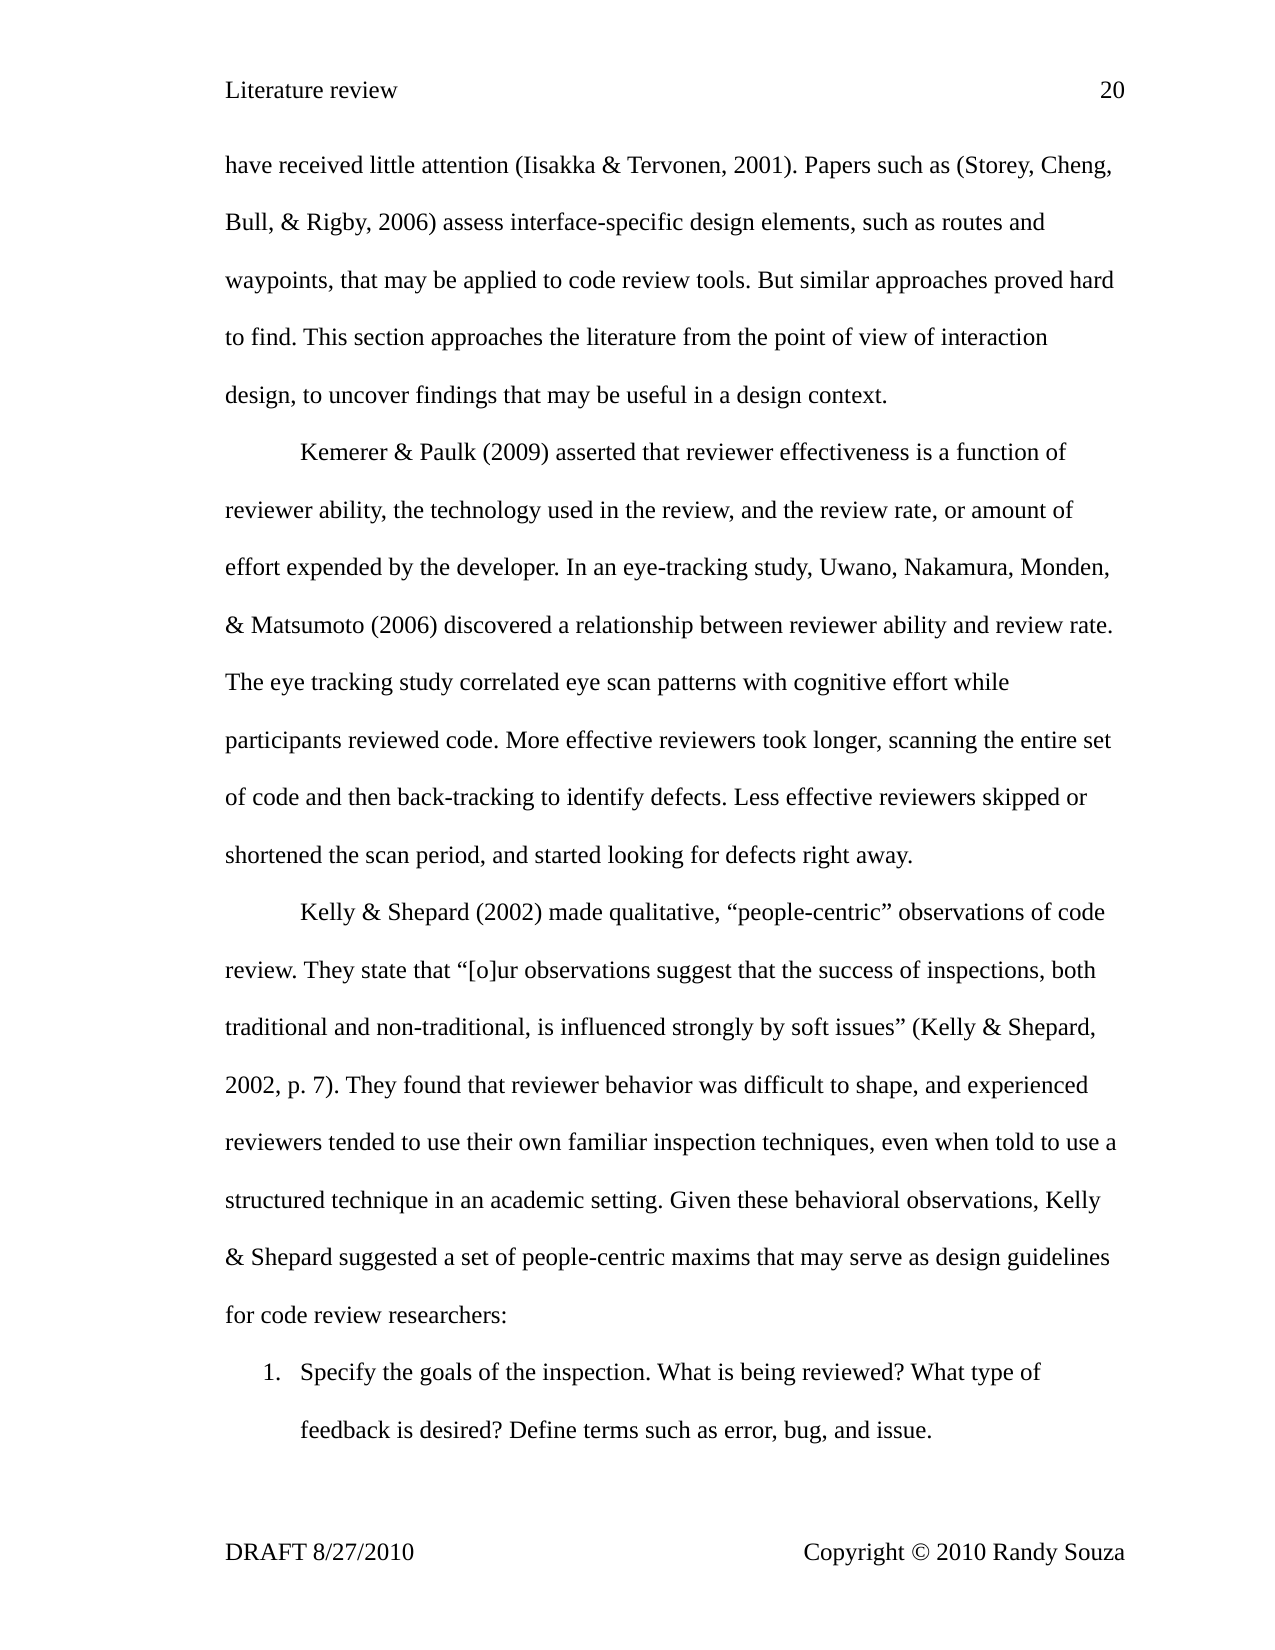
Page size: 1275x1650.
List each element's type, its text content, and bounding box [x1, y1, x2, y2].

list Specify the goals of the inspection. What is being reviewed? What type of feedback is desired? Define terms such as error, bug, and issue. [262, 1357, 1125, 1444]
text have received little attention (Iisakka & Tervonen, 2001). Papers such as (Storey, Cheng, Bull, & Rigby, 2006) assess interface-specific design elements, such as routes and waypoints, that may be applied to code review tools. But similar approaches proved hard to find. This section approaches the literature from the point of view of interaction design, to uncover findings that may be useful in a design context. [225, 150, 1125, 409]
text Kelly & Shepard (2002) made qualitative, “people-centric” observations of code review. They state that “[o]ur observations suggest that the success of inspections, both traditional and non-traditional, is influenced strongly by soft issues” (Kelly & Shepard, 2002, p. 7). They found that reviewer behavior was difficult to shape, and experienced reviewers tended to use their own familiar inspection techniques, even when told to use a structured technique in an academic setting. Given these behavioral observations, Kelly & Shepard suggested a set of people-centric maxims that may serve as design guidelines for code review researchers: [225, 897, 1125, 1329]
text Kemerer & Paulk (2009) asserted that reviewer effectiveness is a function of reviewer ability, the technology used in the review, and the review rate, or amount of effort expended by the developer. In an eye-tracking study, Uwano, Nakamura, Monden, & Matsumoto (2006) discovered a relationship between reviewer ability and review rate. The eye tracking study correlated eye scan patterns with cognitive effort while participants reviewed code. More effective reviewers took longer, scanning the entire set of code and then back-tracking to identify defects. Less effective reviewers skipped or shortened the scan period, and started looking for defects right away. [225, 437, 1125, 869]
